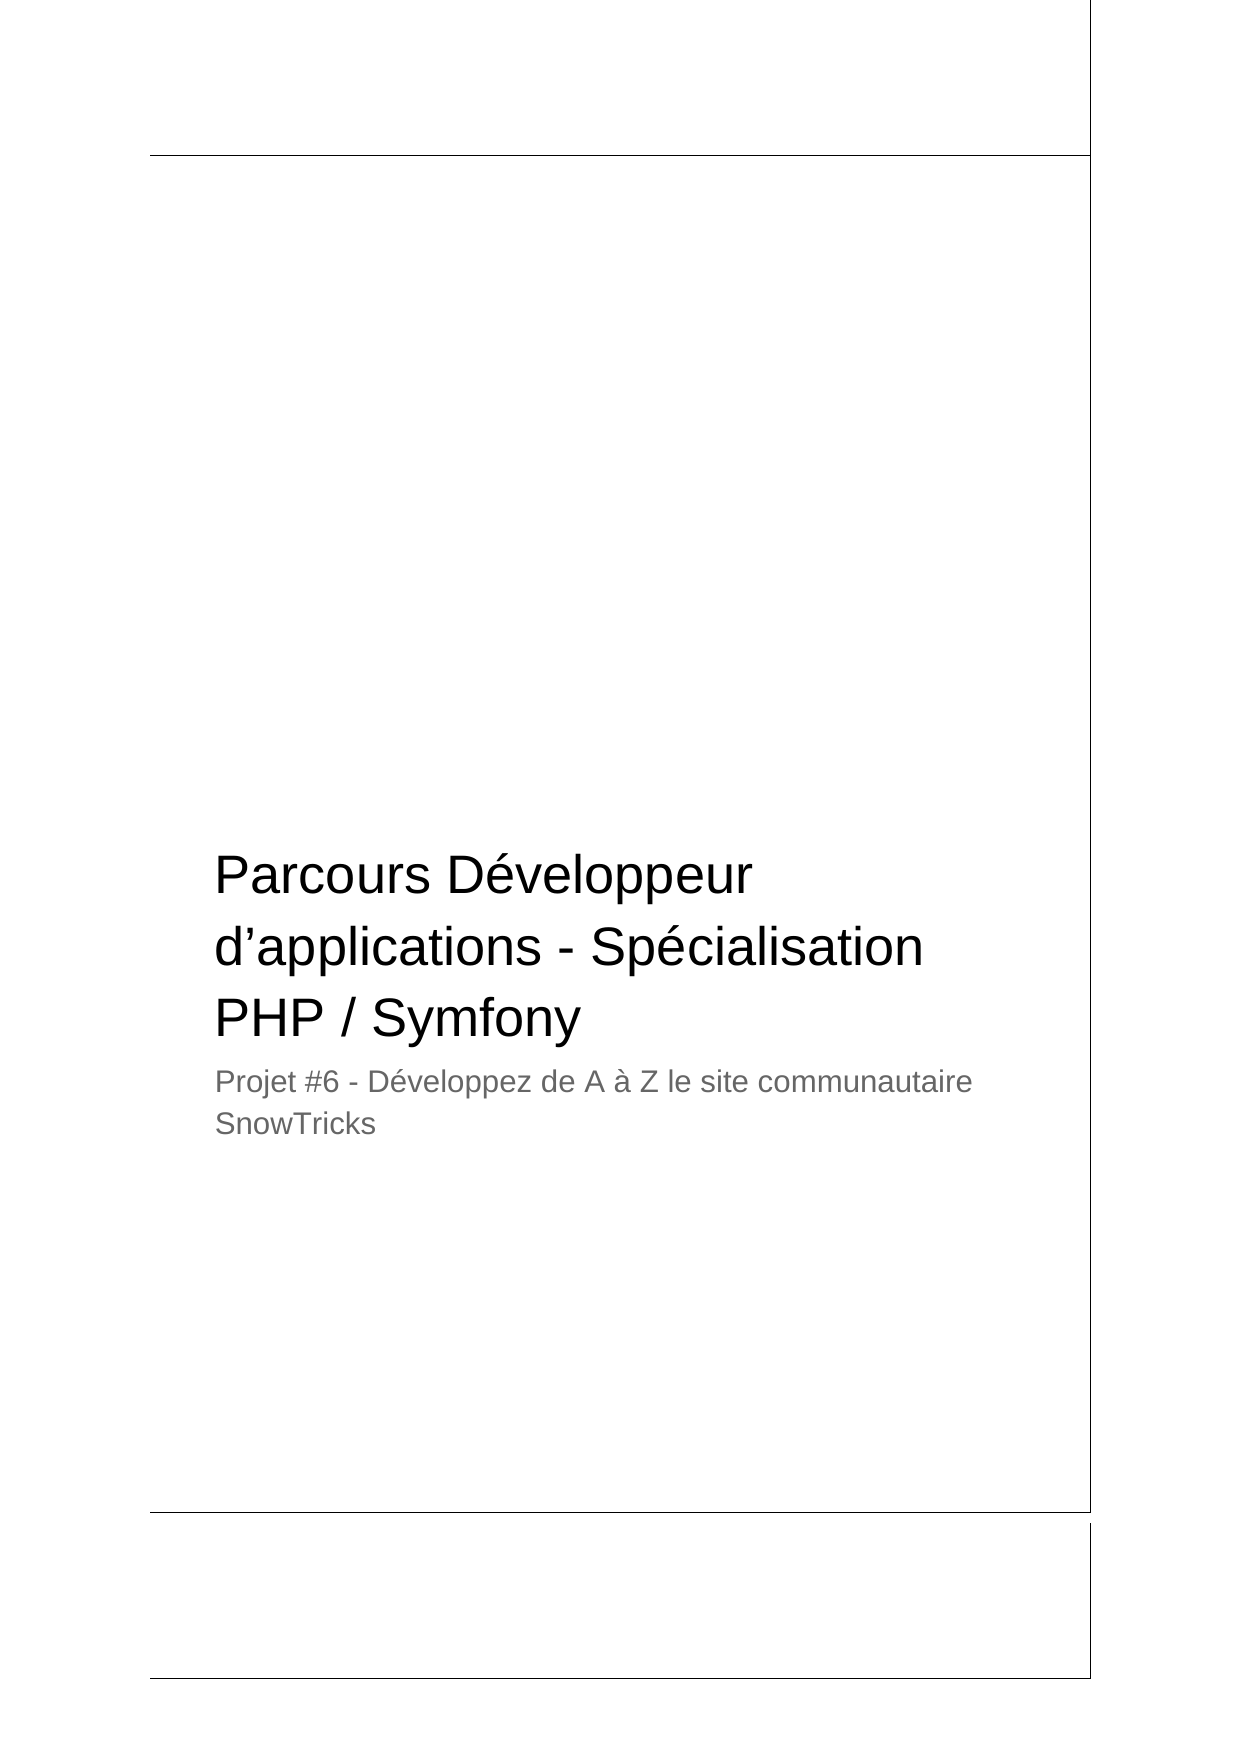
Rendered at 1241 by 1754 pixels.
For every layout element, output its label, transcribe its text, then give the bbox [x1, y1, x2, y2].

title Parcours Développeur d’applications - Spécialisation PHP / Symfony [150, 778, 1091, 999]
subtitle Projet #6 - Développez de A à Z le site communautaire SnowTricks [150, 999, 1091, 1141]
